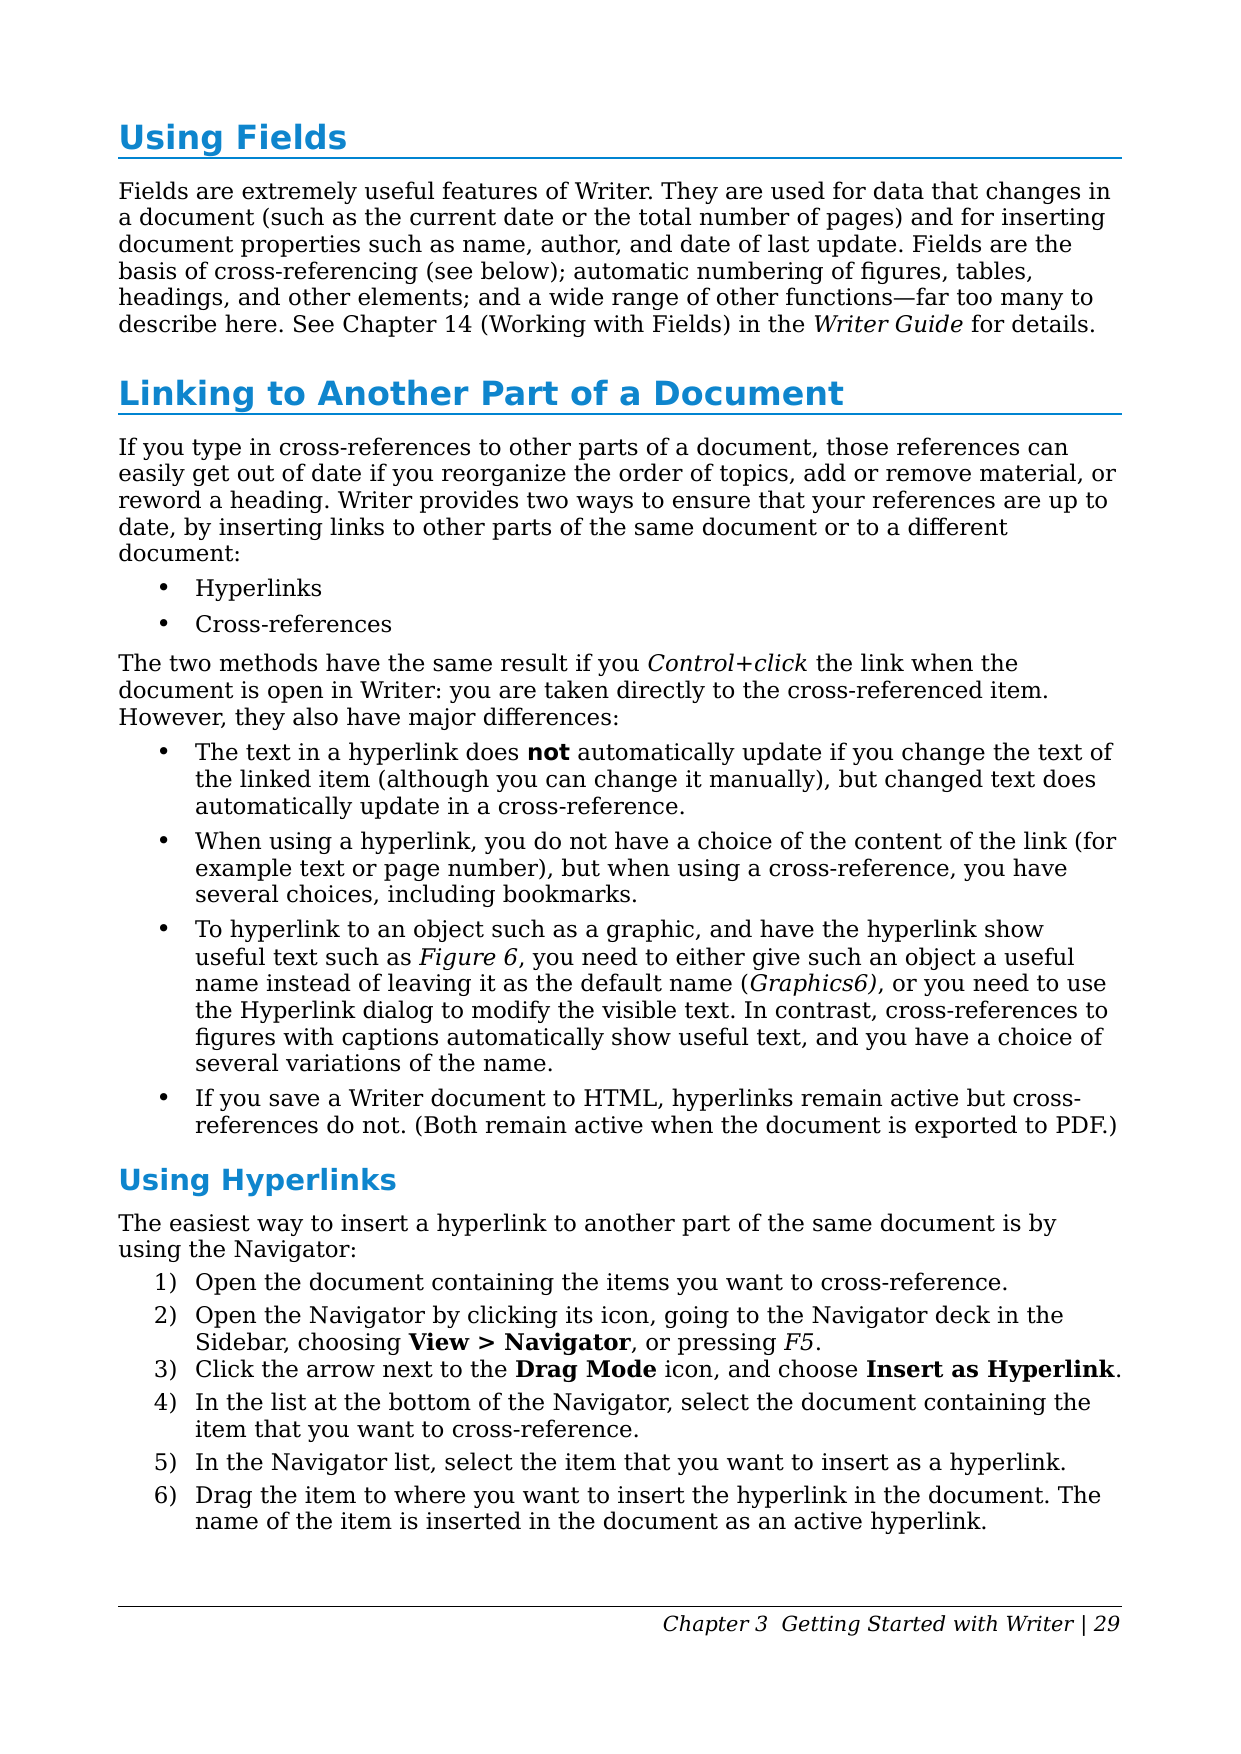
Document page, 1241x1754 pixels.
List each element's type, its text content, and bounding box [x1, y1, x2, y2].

list Hyperlinks [156, 574, 1122, 603]
list Cross-references [156, 609, 1122, 638]
list Drag the item to where you want to insert the hyperlink in the document. The name of the item is inserted in the document as an active hyperlink. [177, 1482, 1122, 1535]
list To hyperlink to an object such as a graphic, and have the hyperlink show useful text such as Figure 6, you need to either give such an object a useful name instead of leaving it as the default name (Graphics6), or you need to use the Hyperlink dialog to modify the visible text. In contrast, cross-references to figures with captions automatically show useful text, and you have a choice of several variations of the name. [156, 914, 1122, 1077]
list If you type in cross-references to other parts of a document, those references can easily get out of date if you reorganize the order of topics, add or remove material, or reword a heading. Writer provides two ways to ensure that your references are up to date, by inserting links to other parts of the same document or to a different document: [118, 434, 1122, 567]
list When using a hyperlink, you do not have a choice of the content of the link (for example text or page number), but when using a cross-reference, you have several choices, including bookmarks. [156, 826, 1122, 908]
list Click the arrow next to the Drag Mode icon, and choose Insert as Hyperlink. [177, 1356, 1122, 1383]
list In the list at the bottom of the Navigator, select the document containing the item that you want to cross-reference. [177, 1389, 1122, 1443]
list The two methods have the same result if you Control+click the link when the document is open in Writer: you are taken directly to the cross-referenced item. However, they also have major differences: [118, 651, 1122, 731]
subtitle Using Hyperlinks [118, 1163, 1122, 1197]
list In the Navigator list, select the item that you want to insert as a hyperlink. [177, 1449, 1122, 1476]
list Open the document containing the items you want to cross-reference. [177, 1269, 1122, 1296]
list Open the Navigator by clicking its icon, going to the Navigator deck in the Sidebar, choosing View > Navigator, or pressing F5. [177, 1302, 1122, 1356]
text Fields are extremely useful features of Writer. They are used for data that changes in a document (such as the current date or the total number of pages) and for inserting document properties such as name, author, and date of last update. Fields are the basis of cross-referencing (see below); automatic numbering of figures, tables, headings, and other elements; and a wide range of other functions—far too many to describe here. See Chapter 14 (Working with Fields) in the Writer Guide for details. [118, 178, 1122, 338]
subtitle Using Fields [118, 118, 1122, 157]
list If you save a Writer document to HTML, hyperlinks remain active but cross-references do not. (Both remain active when the document is exported to PDF.) [156, 1083, 1122, 1139]
list The text in a hyperlink does not automatically update if you change the text of the linked item (although you can change it manually), but changed text does automatically update in a cross-reference. [156, 737, 1122, 819]
subtitle Linking to Another Part of a Document [118, 374, 1122, 413]
list The easiest way to insert a hyperlink to another part of the same document is by using the Navigator: [118, 1210, 1122, 1263]
